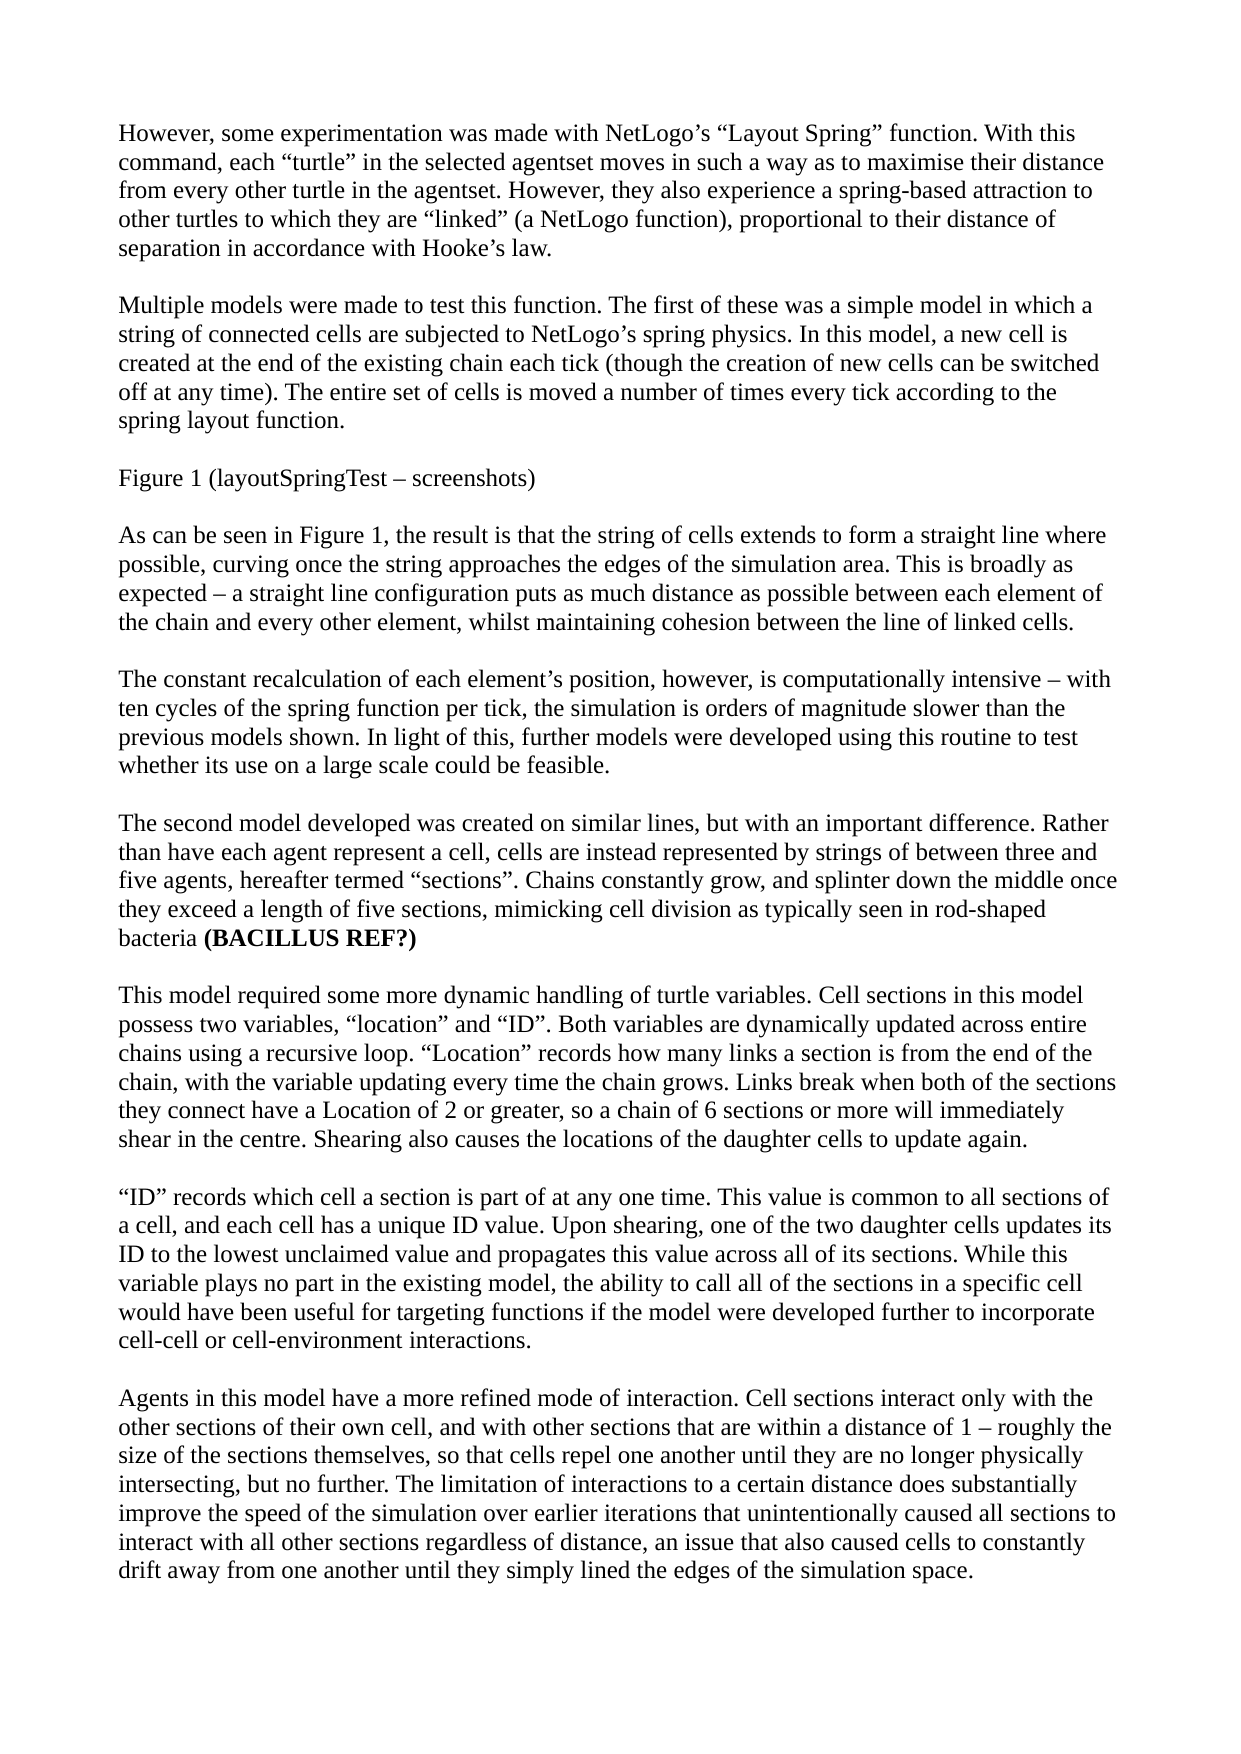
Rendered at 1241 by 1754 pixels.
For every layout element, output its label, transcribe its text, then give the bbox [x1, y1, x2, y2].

text As can be seen in Figure 1, the result is that the string of cells extends to form a straight line where possible, curving once the string approaches the edges of the simulation area. This is broadly as expected – a straight line configuration puts as much distance as possible between each element of the chain and every other element, whilst maintaining cohesion between the line of linked cells. [118, 521, 1122, 636]
text However, some experimentation was made with NetLogo’s “Layout Spring” function. With this command, each “turtle” in the selected agentset moves in such a way as to maximise their distance from every other turtle in the agentset. However, they also experience a spring-based attraction to other turtles to which they are “linked” (a NetLogo function), proportional to their distance of separation in accordance with Hooke’s law. [118, 118, 1122, 262]
text Agents in this model have a more refined mode of interaction. Cell sections interact only with the other sections of their own cell, and with other sections that are within a distance of 1 – roughly the size of the sections themselves, so that cells repel one another until they are no longer physically intersecting, but no further. The limitation of interactions to a certain distance does substantially improve the speed of the simulation over earlier iterations that unintentionally caused all sections to interact with all other sections regardless of distance, an issue that also caused cells to constantly drift away from one another until they simply lined the edges of the simulation space. [118, 1383, 1122, 1584]
text This model required some more dynamic handling of turtle variables. Cell sections in this model possess two variables, “location” and “ID”. Both variables are dynamically updated across entire chains using a recursive loop. “Location” records how many links a section is from the end of the chain, with the variable updating every time the chain grows. Links break when both of the sections they connect have a Location of 2 or greater, so a chain of 6 sections or more will immediately shear in the centre. Shearing also causes the locations of the daughter cells to update again. [118, 981, 1122, 1153]
text Figure 1 (layoutSpringTest – screenshots) [118, 463, 1122, 492]
text “ID” records which cell a section is part of at any one time. This value is common to all sections of a cell, and each cell has a unique ID value. Upon shearing, one of the two daughter cells updates its ID to the lowest unclaimed value and propagates this value across all of its sections. While this variable plays no part in the existing model, the ability to call all of the sections in a specific cell would have been useful for targeting functions if the model were developed further to incorporate cell-cell or cell-environment interactions. [118, 1182, 1122, 1354]
text The constant recalculation of each element’s position, however, is computationally intensive – with ten cycles of the spring function per tick, the simulation is orders of magnitude slower than the previous models shown. In light of this, further models were developed using this routine to test whether its use on a large scale could be feasible. [118, 664, 1122, 779]
text The second model developed was created on similar lines, but with an important difference. Rather than have each agent represent a cell, cells are instead represented by strings of between three and five agents, hereafter termed “sections”. Chains constantly grow, and splinter down the middle once they exceed a length of five sections, mimicking cell division as typically seen in rod-shaped bacteria (BACILLUS REF?) [118, 808, 1122, 952]
text Multiple models were made to test this function. The first of these was a simple model in which a string of connected cells are subjected to NetLogo’s spring physics. In this model, a new cell is created at the end of the existing chain each tick (though the creation of new cells can be switched off at any time). The entire set of cells is moved a number of times every tick according to the spring layout function. [118, 291, 1122, 434]
